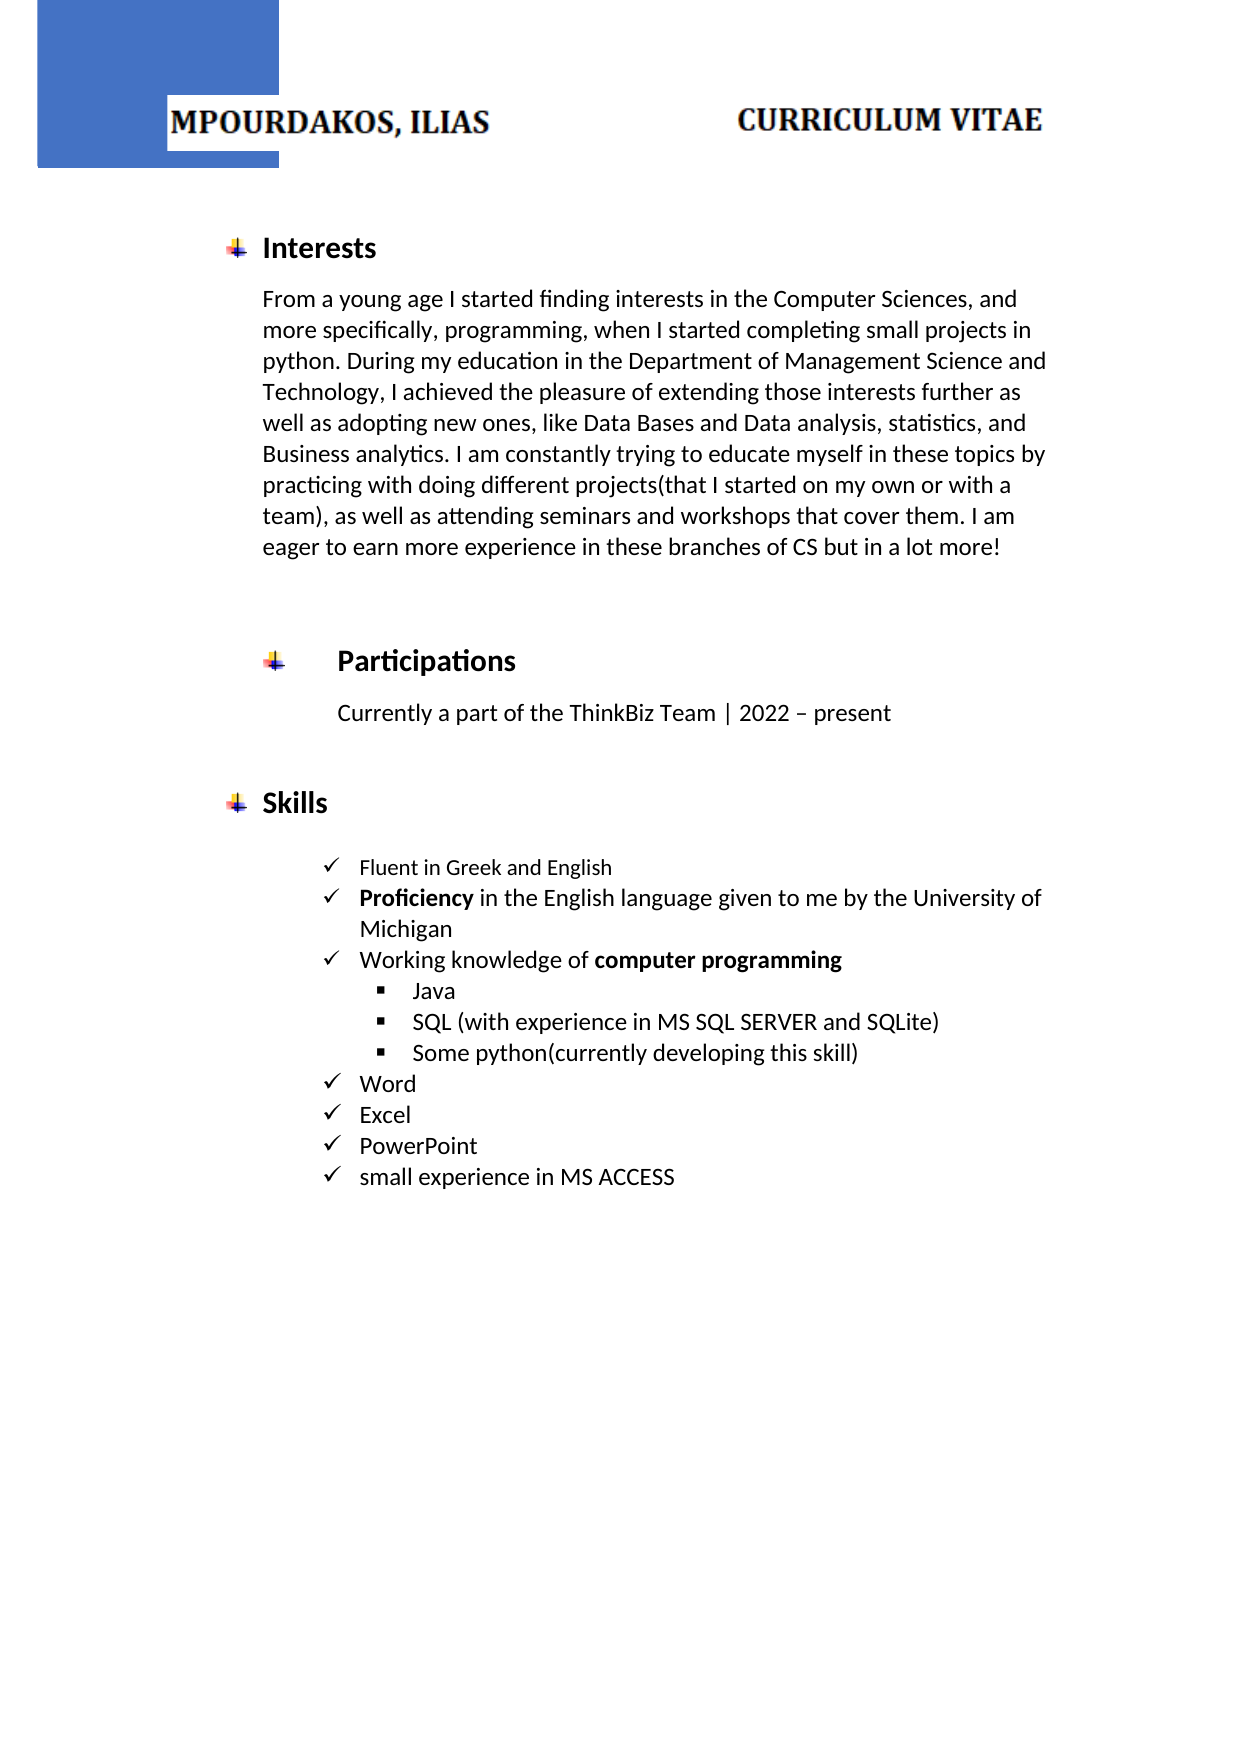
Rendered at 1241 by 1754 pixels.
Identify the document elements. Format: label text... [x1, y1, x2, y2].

list PowerPoint [322, 1130, 1053, 1161]
text From a young age I started finding interests in the Computer Sciences, and more specifically, programming, when I started completing small projects in python. During my education in the Department of Management Science and Technology, I achieved the pleasure of extending those interests further as well as adopting new ones, like Data Bases and Data analysis, statistics, and Business analytics. I am constantly trying to educate myself in these topics by practicing with doing different projects(that I started on my own or with a team), as well as attending seminars and workshops that cover them. I am eager to earn more experience in these branches of CS but in a lot more! [262, 283, 1053, 562]
text Currently a part of the ThinkBiz Team | 2022 – present [187, 697, 1053, 727]
list Skills [225, 783, 1053, 822]
list Fluent in Greek and English [322, 853, 1053, 881]
list Working knowledge of computer programming [322, 944, 1053, 974]
list Interests [225, 228, 1053, 266]
list Some python(currently developing this skill) [375, 1037, 1053, 1068]
list small experience in MS ACCESS [322, 1161, 1053, 1192]
list Excel [322, 1099, 1053, 1130]
list SQL (with experience in MS SQL SERVER and SQLite) [375, 1006, 1053, 1037]
list Word [322, 1068, 1053, 1099]
list Participations [262, 641, 1053, 679]
list Proficiency in the English language given to me by the University of Michigan [322, 882, 1053, 943]
list Java [375, 975, 1053, 1006]
